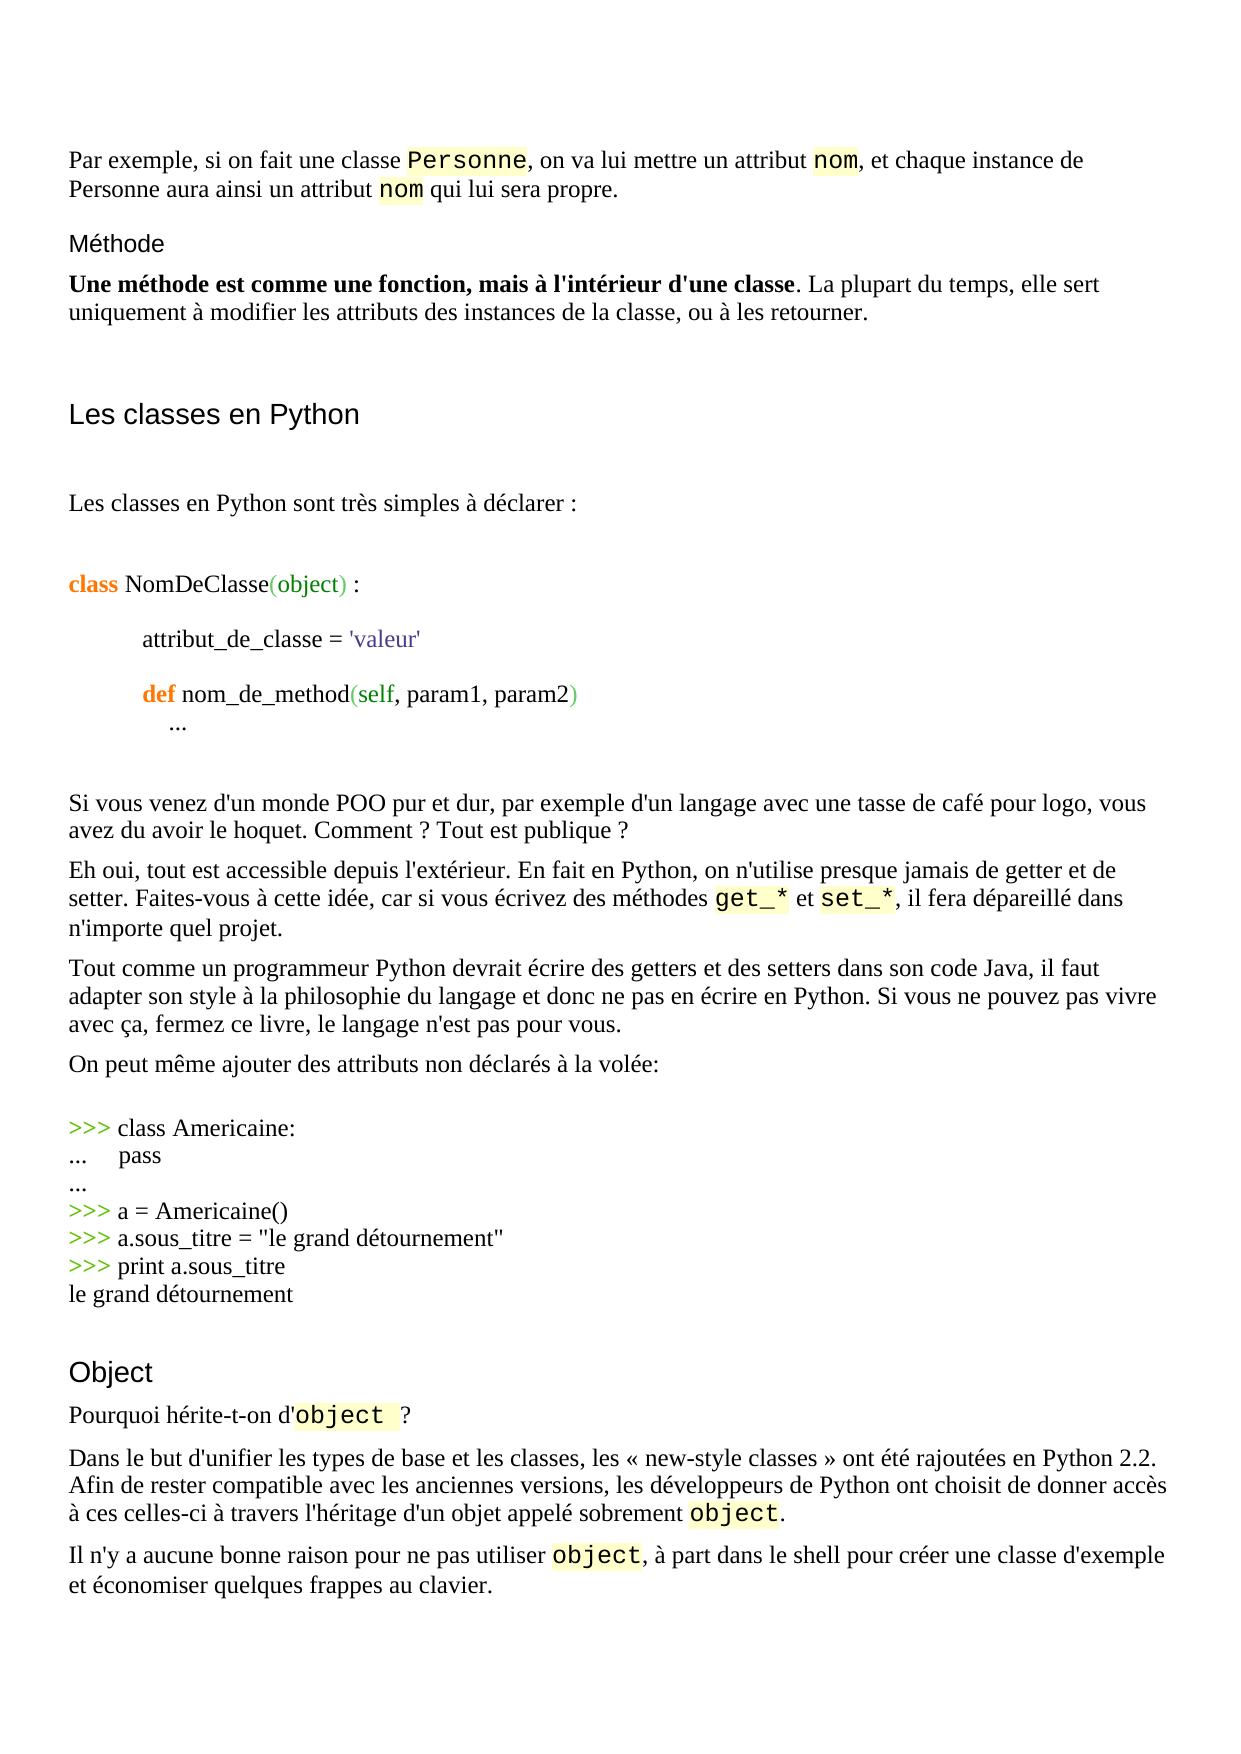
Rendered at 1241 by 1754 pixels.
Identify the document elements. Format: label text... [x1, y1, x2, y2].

text Une méthode est comme une fonction, mais à l'intérieur d'une classe. La plupart du temps, elle sert uniquement à modifier les attributs des instances de la classe, ou à les retourner. [68, 271, 1177, 326]
text Il n'y a aucune bonne raison pour ne pas utiliser object, à part dans le shell pour créer une classe d'exemple et économiser quelques frappes au clavier. [68, 1541, 1177, 1599]
text Dans le but d'unifier les types de base et les classes, les « new-style classes » ont été rajoutées en Python 2.2. Afin de rester compatible avec les anciennes versions, les développeurs de Python ont choisit de donner accès à ces celles-ci à travers l'héritage d'un objet appelé sobrement object. [68, 1444, 1177, 1529]
subtitle Méthode [68, 230, 1177, 258]
subtitle Les classes en Python [68, 398, 1177, 430]
subtitle Object [68, 1356, 1177, 1389]
text Eh oui, tout est accessible depuis l'extérieur. En fait en Python, on n'utilise presque jamais de getter et de setter. Faites-vous à cette idée, car si vous écrivez des méthodes get_* et set_*, il fera dépareillé dans n'importe quel projet. [68, 857, 1177, 942]
text Les classes en Python sont très simples à déclarer : [68, 489, 1177, 517]
text >>> class Americaine: ... pass ... >>> a = Americaine() >>> a.sous_titre = "le grand détournement" >>> print a.sous_titre le grand détournement [68, 1114, 1177, 1308]
text Tout comme un programmeur Python devrait écrire des getters et des setters dans son code Java, il faut adapter son style à la philosophie du langage et donc ne pas en écrire en Python. Si vous ne pouvez pas vivre avec ça, fermez ce livre, le langage n'est pas pour vous. [68, 954, 1177, 1037]
text On peut même ajouter des attributs non déclarés à la volée: [68, 1050, 1177, 1078]
text Pourquoi hérite-t-on d'object ? [68, 1401, 1177, 1431]
text class NomDeClasse(object) : attribut_de_classe = 'valeur' def nom_de_method(self, param1, param2) ... [68, 570, 1177, 736]
text Par exemple, si on fait une classe Personne, on va lui mettre un attribut nom, et chaque instance de Personne aura ainsi un attribut nom qui lui sera propre. [68, 146, 1177, 205]
text Si vous venez d'un monde POO pur et dur, par exemple d'un langage avec une tasse de café pour logo, vous avez du avoir le hoquet. Comment ? Tout est publique ? [68, 789, 1177, 844]
